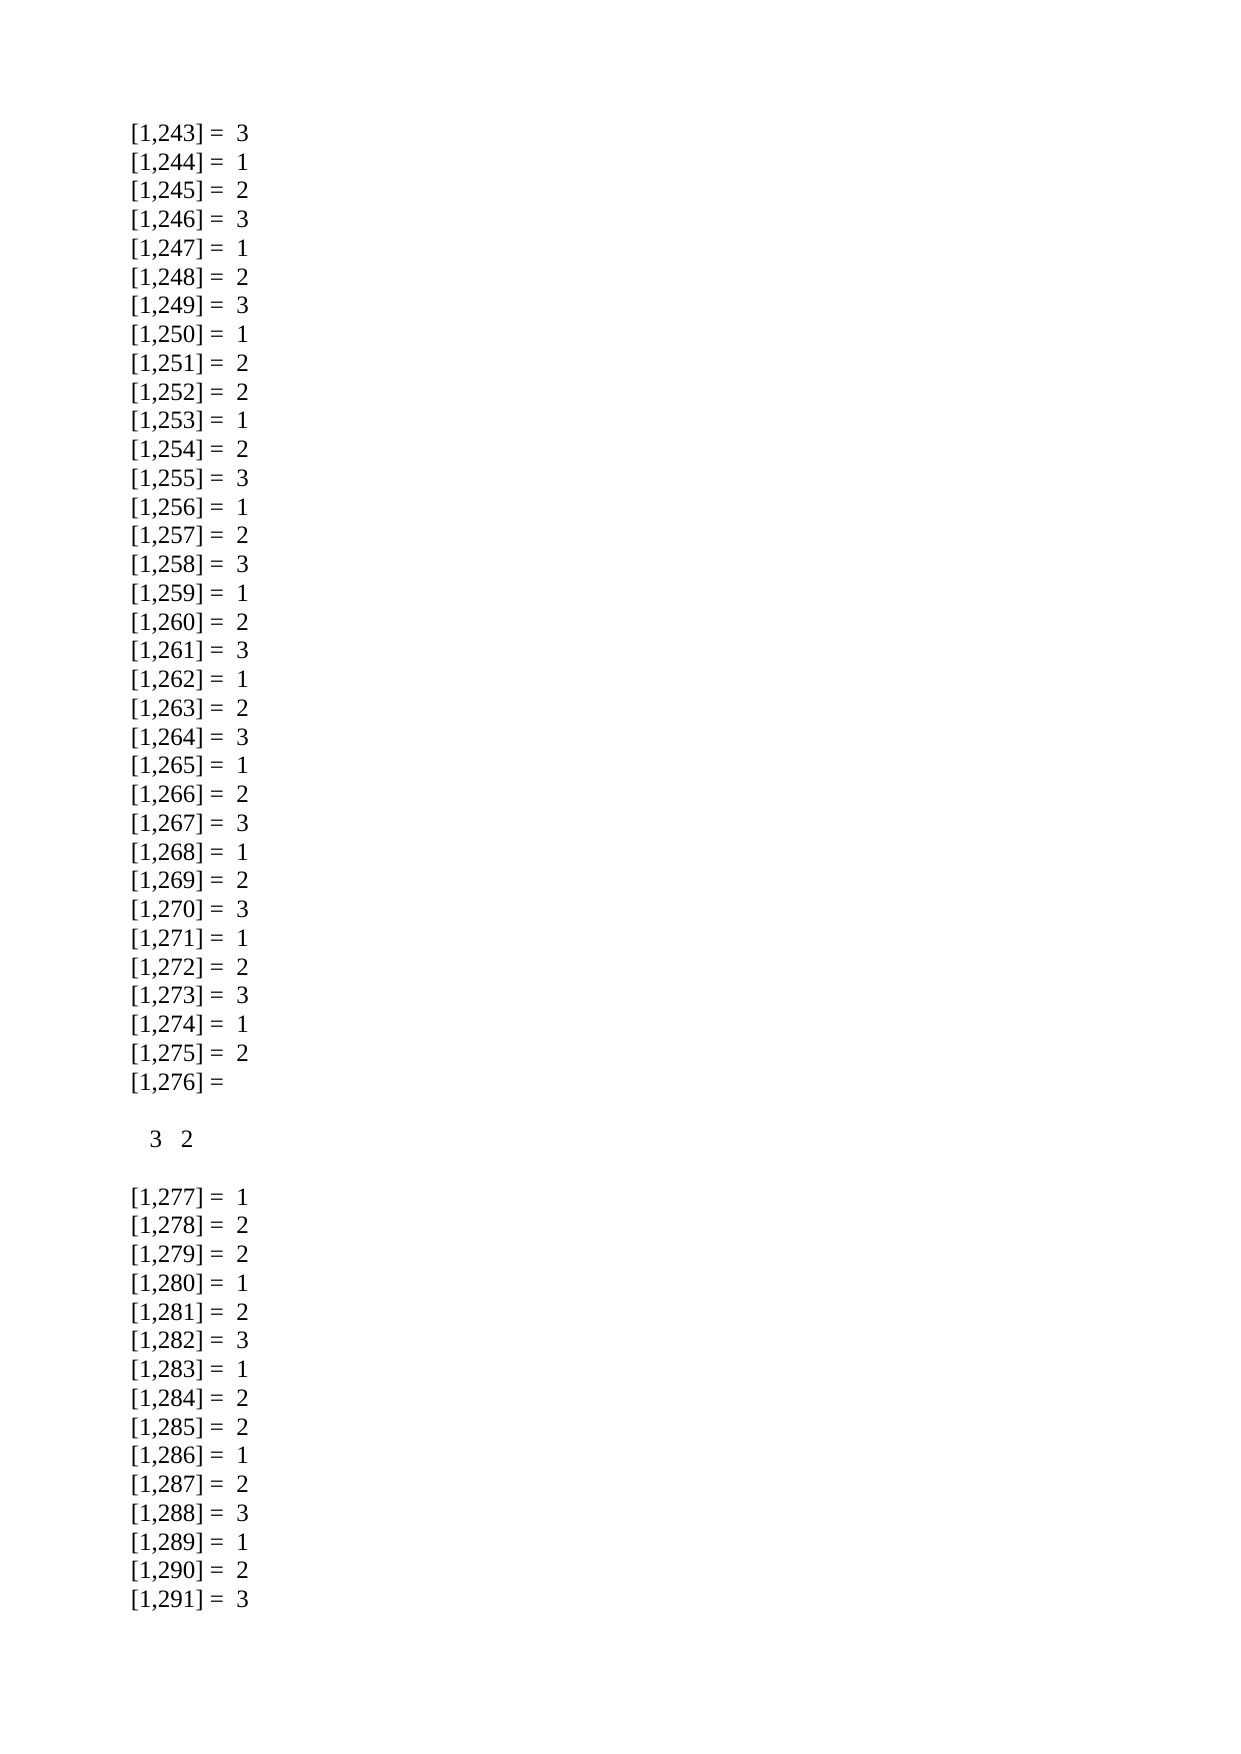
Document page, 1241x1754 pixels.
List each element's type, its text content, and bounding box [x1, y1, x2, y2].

text [1,251] = 2 [118, 348, 1122, 377]
text [1,258] = 3 [118, 549, 1122, 578]
text [1,272] = 2 [118, 952, 1122, 981]
text [1,243] = 3 [118, 118, 1122, 147]
text [1,266] = 2 [118, 779, 1122, 808]
text [1,278] = 2 [118, 1211, 1122, 1239]
text [1,285] = 2 [118, 1412, 1122, 1441]
text [1,280] = 1 [118, 1268, 1122, 1297]
text [1,287] = 2 [118, 1469, 1122, 1498]
text [1,260] = 2 [118, 607, 1122, 636]
text [1,274] = 1 [118, 1009, 1122, 1038]
text [1,268] = 1 [118, 837, 1122, 866]
text [1,255] = 3 [118, 463, 1122, 492]
text [1,275] = 2 [118, 1038, 1122, 1067]
text [1,263] = 2 [118, 693, 1122, 722]
text [1,270] = 3 [118, 894, 1122, 923]
text [1,247] = 1 [118, 233, 1122, 262]
text [1,269] = 2 [118, 866, 1122, 894]
text [1,253] = 1 [118, 406, 1122, 434]
text [1,256] = 1 [118, 492, 1122, 521]
text [1,286] = 1 [118, 1441, 1122, 1469]
text [1,281] = 2 [118, 1297, 1122, 1326]
text [1,265] = 1 [118, 751, 1122, 779]
text [1,261] = 3 [118, 636, 1122, 664]
text [1,264] = 3 [118, 722, 1122, 751]
text [1,259] = 1 [118, 578, 1122, 607]
text [1,257] = 2 [118, 521, 1122, 549]
text [1,244] = 1 [118, 147, 1122, 176]
text [1,248] = 2 [118, 262, 1122, 291]
text [1,262] = 1 [118, 664, 1122, 693]
text [1,267] = 3 [118, 808, 1122, 837]
text [1,282] = 3 [118, 1326, 1122, 1354]
text [1,245] = 2 [118, 176, 1122, 204]
text [1,246] = 3 [118, 204, 1122, 233]
text [1,289] = 1 [118, 1527, 1122, 1556]
text [1,254] = 2 [118, 434, 1122, 463]
text [1,283] = 1 [118, 1354, 1122, 1383]
text [1,290] = 2 [118, 1556, 1122, 1584]
text [1,279] = 2 [118, 1239, 1122, 1268]
text [1,284] = 2 [118, 1383, 1122, 1412]
text [1,252] = 2 [118, 377, 1122, 406]
text [1,277] = 1 [118, 1182, 1122, 1211]
text [1,271] = 1 [118, 923, 1122, 952]
text [1,250] = 1 [118, 319, 1122, 348]
text 3 2 [118, 1124, 1122, 1153]
text [1,288] = 3 [118, 1498, 1122, 1527]
text [1,273] = 3 [118, 981, 1122, 1009]
text [1,276] = [118, 1067, 1122, 1096]
text [1,291] = 3 [118, 1584, 1122, 1613]
text [1,249] = 3 [118, 291, 1122, 319]
